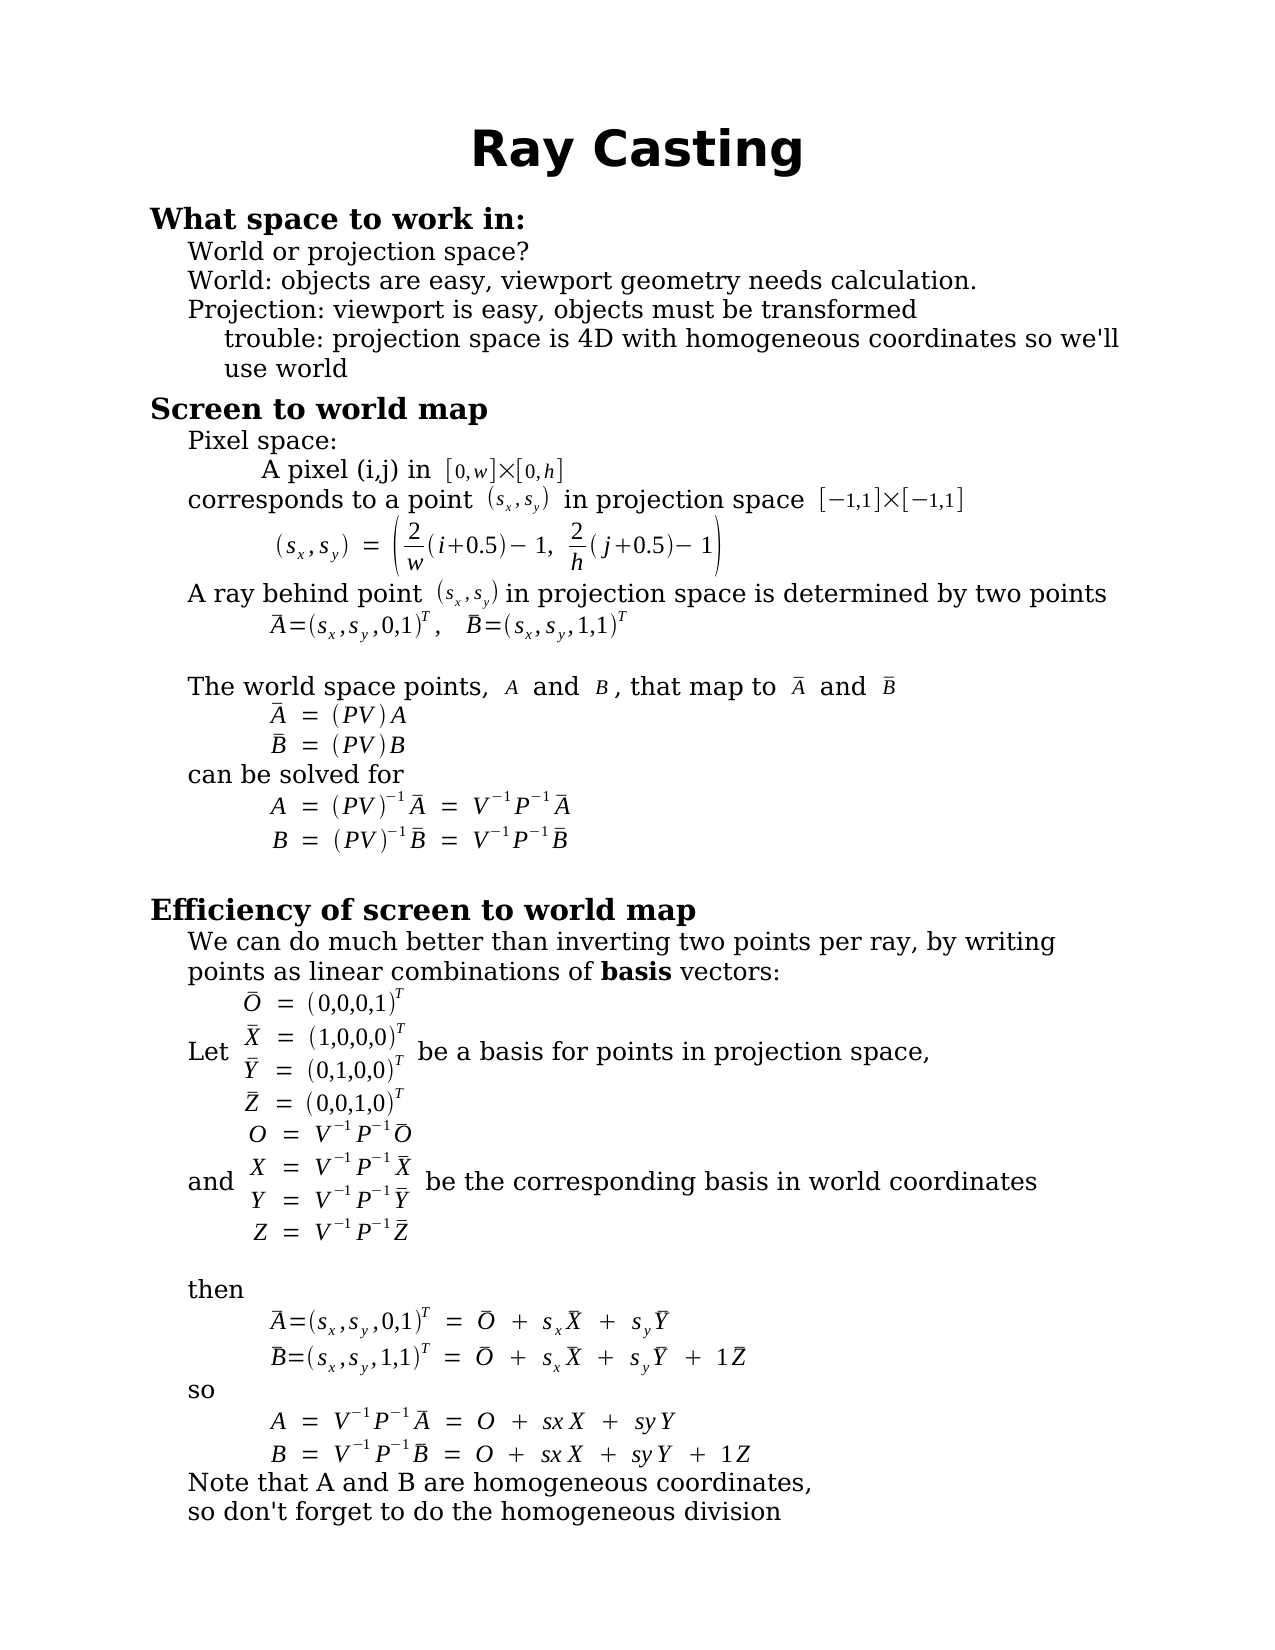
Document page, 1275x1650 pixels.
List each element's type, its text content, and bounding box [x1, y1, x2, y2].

text Pixel space: [187, 426, 1125, 456]
text then [187, 1275, 1125, 1304]
subtitle Ray Casting [150, 120, 1125, 178]
text World: objects are easy, viewport geometry needs calculation. [187, 266, 1125, 295]
text can be solved for [187, 760, 1125, 789]
subtitle Screen to world map [150, 392, 1125, 426]
text so don't forget to do the homogeneous division [187, 1497, 1125, 1527]
text We can do much better than inverting two points per ray, by writing points as linear combinations of basis vectors: [187, 927, 1125, 986]
text A ray behind point in projection space is determined by two points [187, 579, 1125, 608]
text A pixel (i,j) in [187, 456, 1125, 485]
text World or projection space? [187, 237, 1125, 266]
text and be the corresponding basis in world coordinates [187, 1118, 1125, 1246]
text trouble: projection space is 4D with homogeneous coordinates so we'll use world [224, 324, 1125, 383]
subtitle What space to work in: [150, 202, 1125, 237]
subtitle Efficiency of screen to world map [150, 893, 1125, 927]
text Note that A and B are homogeneous coordinates, [187, 1468, 1125, 1497]
text Projection: viewport is easy, objects must be transformed [187, 295, 1125, 324]
text so [187, 1375, 1125, 1404]
text The world space points, and , that map to and [187, 672, 1125, 702]
text Let be a basis for points in projection space, [187, 986, 1125, 1118]
text corresponds to a point in projection space [187, 485, 1125, 514]
